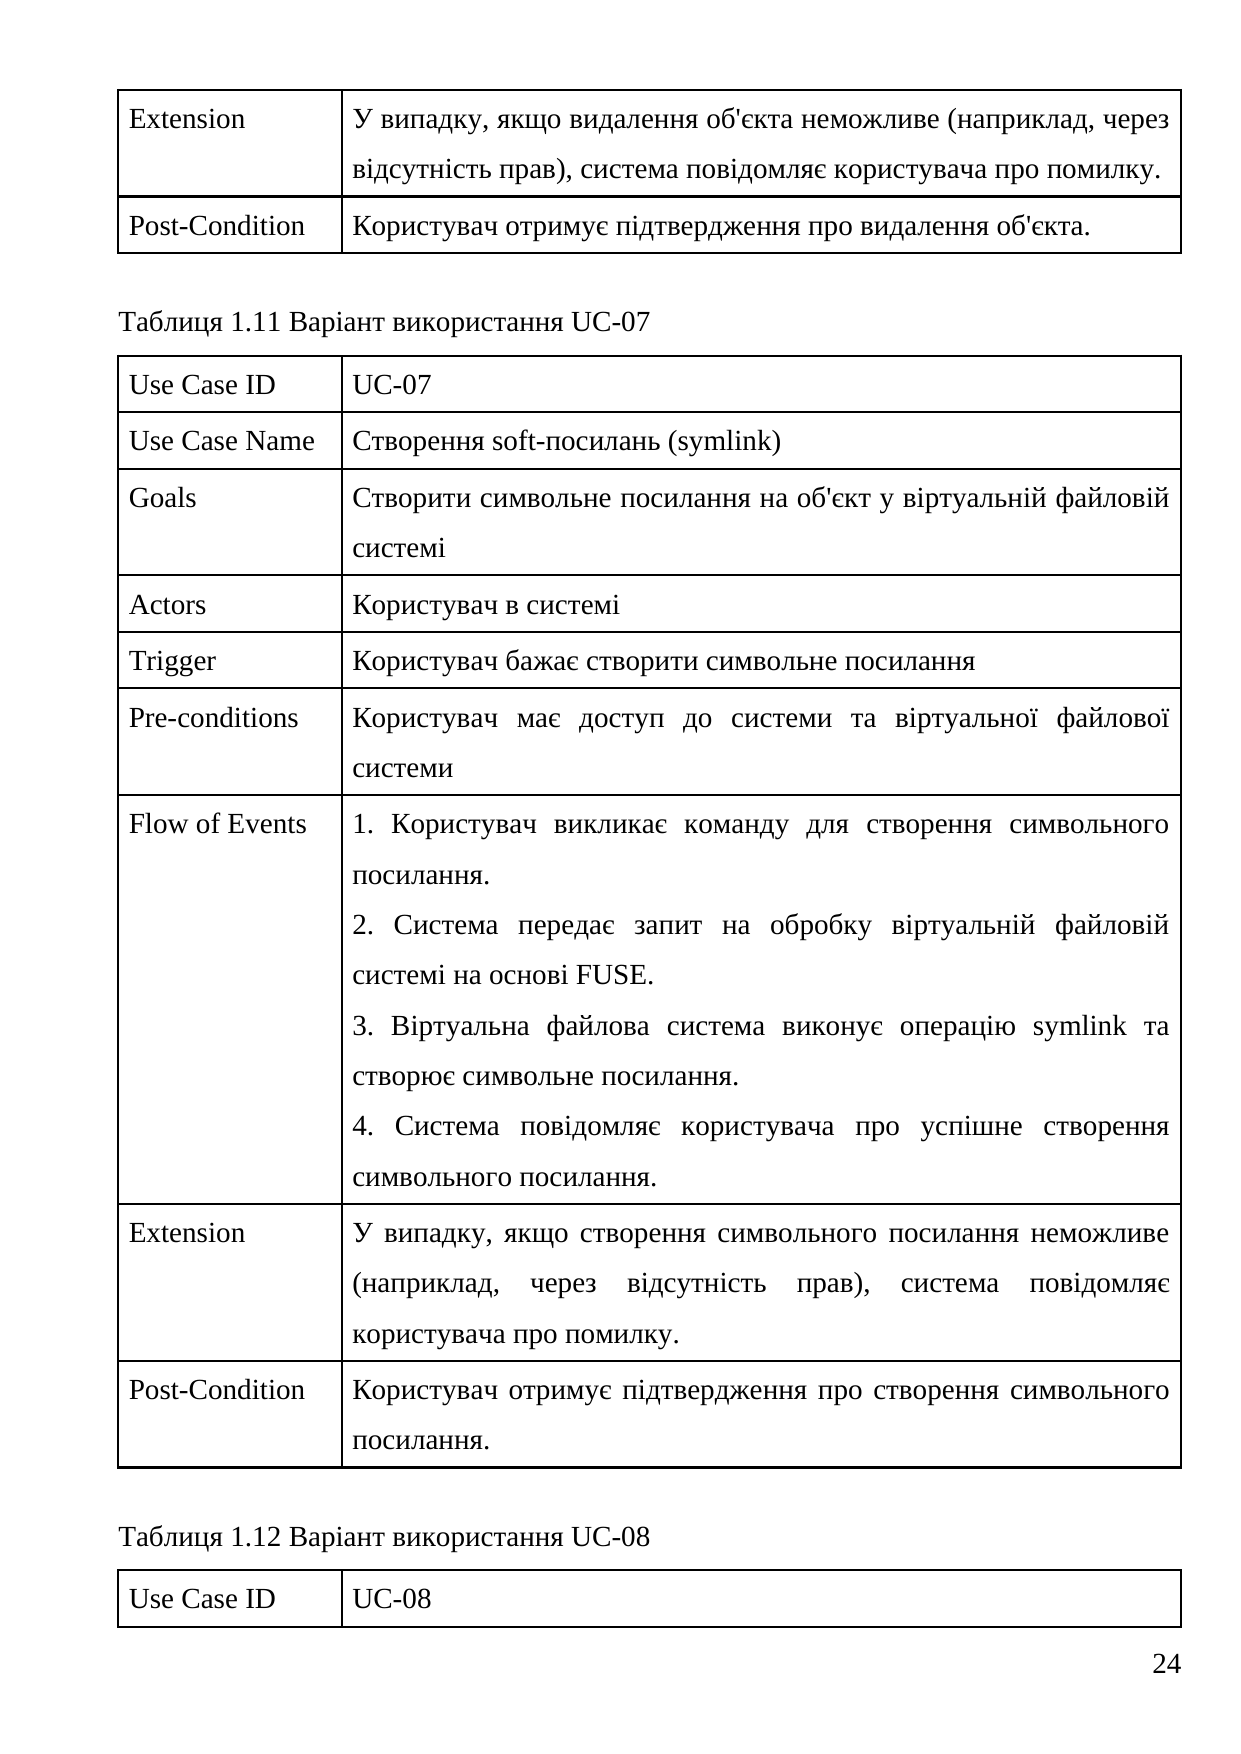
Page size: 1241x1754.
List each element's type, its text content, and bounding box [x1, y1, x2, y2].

table_cell Trigger [119, 633, 341, 687]
table_cell Extension [119, 1205, 341, 1360]
table_cell Actors [119, 576, 341, 631]
table_cell У випадку, якщо видалення об'єкта неможливе (наприклад, через відсутність прав), система повідомляє користувача про помилку. [343, 91, 1180, 195]
table_header UC-07 [343, 357, 1180, 411]
table_cell Use Case Name [119, 413, 341, 467]
table_cell Post-Condition [119, 198, 341, 252]
table_cell Користувач отримує підтвердження про створення символьного посилання. [343, 1362, 1180, 1466]
table_cell Створити символьне посилання на об'єкт у віртуальній файловій системі [343, 470, 1180, 574]
table_cell Користувач отримує підтвердження про видалення об'єкта. [343, 198, 1180, 252]
table_cell Post-Condition [119, 1362, 341, 1466]
table_cell Користувач бажає створити символьне посилання [343, 633, 1180, 687]
table_cell Створення soft-посилань (symlink) [343, 413, 1180, 467]
table_cell Goals [119, 470, 341, 574]
table_cell 1. Користувач викликає команду для створення символьного посилання. 2. Система передає запит на обробку віртуальній файловій системі на основі FUSE. 3. Віртуальна файлова система виконує операцію symlink та створює символьне посилання. 4. Система повідомляє користувача про успішне створення символьного посилання. [343, 796, 1180, 1203]
table_cell Extension [119, 91, 341, 195]
table_cell У випадку, якщо створення символьного посилання неможливе (наприклад, через відсутність прав), система повідомляє користувача про помилку. [343, 1205, 1180, 1360]
table_cell Pre-conditions [119, 689, 341, 794]
list Варіант використання UC-08 [118, 1519, 1181, 1552]
table_header Use Case ID [119, 357, 341, 411]
table_cell Flow of Events [119, 796, 341, 1203]
table_header Use Case ID [119, 1571, 341, 1626]
list Варіант використання UC-07 [118, 304, 1181, 338]
table_header UC-08 [343, 1571, 1180, 1626]
table_cell Користувач в системі [343, 576, 1180, 631]
table_cell Користувач має доступ до системи та віртуальної файлової системи [343, 689, 1180, 794]
